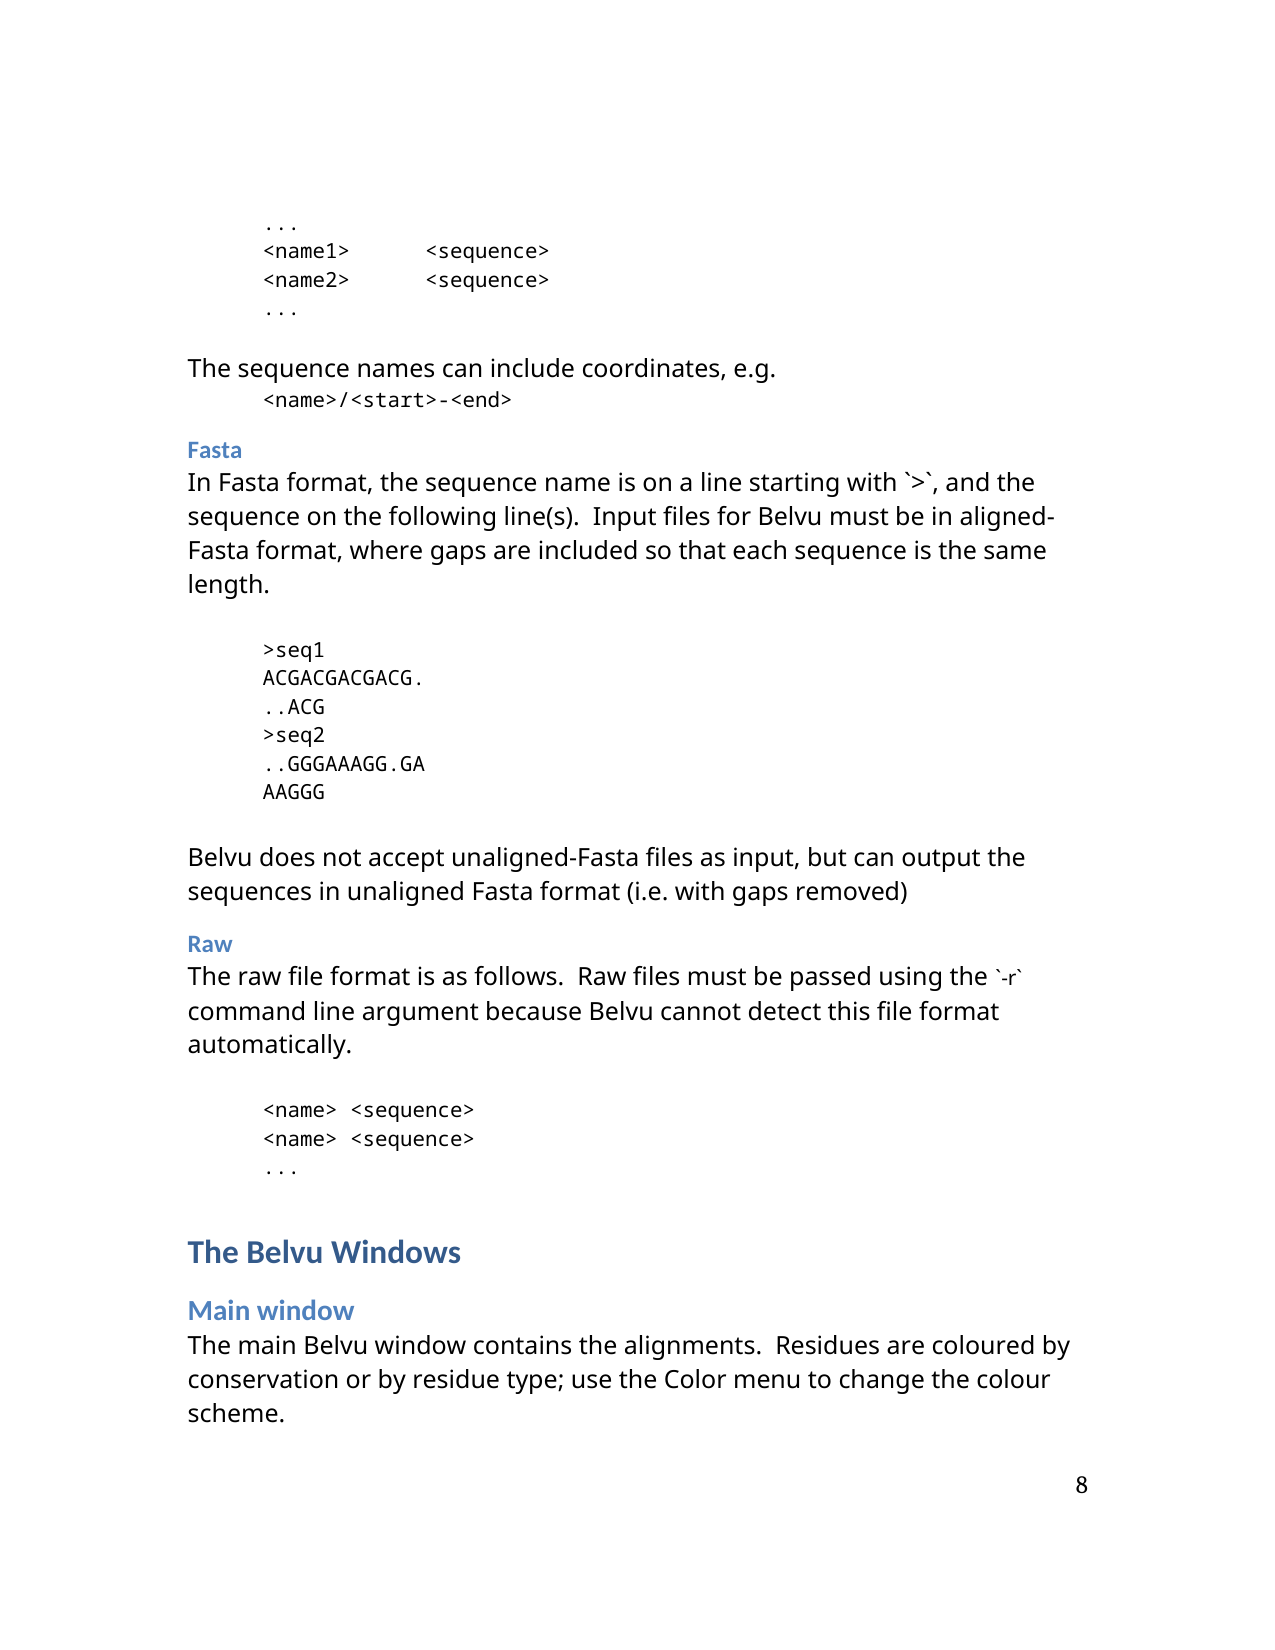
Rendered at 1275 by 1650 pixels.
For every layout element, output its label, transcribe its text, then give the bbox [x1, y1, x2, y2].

text The sequence names can include coordinates, e.g. [187, 351, 1087, 385]
text Belvu does not accept unaligned-Fasta files as input, but can output the sequences in unaligned Fasta format (i.e. with gaps removed) [187, 839, 1087, 908]
text <name1> <sequence> [262, 237, 1087, 265]
text <name> <sequence> [262, 1095, 1087, 1124]
text >seq1 [262, 635, 1087, 663]
subtitle Raw [187, 928, 1087, 959]
subtitle Main window [187, 1292, 1087, 1328]
text In Fasta format, the sequence name is on a line starting with `>`, and the sequence on the following line(s). Input files for Belvu must be in aligned-Fasta format, where gaps are included so that each sequence is the same length. [187, 464, 1087, 601]
text AAGGG [262, 777, 1087, 806]
text ... [262, 208, 1087, 237]
text ... [262, 293, 1087, 322]
text ACGACGACGACG. [262, 663, 1087, 692]
text <name2> <sequence> [262, 265, 1087, 293]
text The main Belvu window contains the alignments. Residues are coloured by conservation or by residue type; use the Color menu to change the colour scheme. [187, 1328, 1087, 1430]
text >seq2 [262, 720, 1087, 749]
subtitle The Belvu Windows [187, 1231, 1087, 1271]
subtitle Fasta [187, 434, 1087, 464]
text ..ACG [262, 692, 1087, 720]
text ..GGGAAAGG.GA [262, 749, 1087, 777]
text <name> <sequence> [262, 1124, 1087, 1152]
text The raw file format is as follows. Raw files must be passed using the `-r` command line argument because Belvu cannot detect this file format automatically. [187, 959, 1087, 1061]
text <name>/<start>-<end> [187, 385, 1087, 413]
text ... [262, 1152, 1087, 1181]
